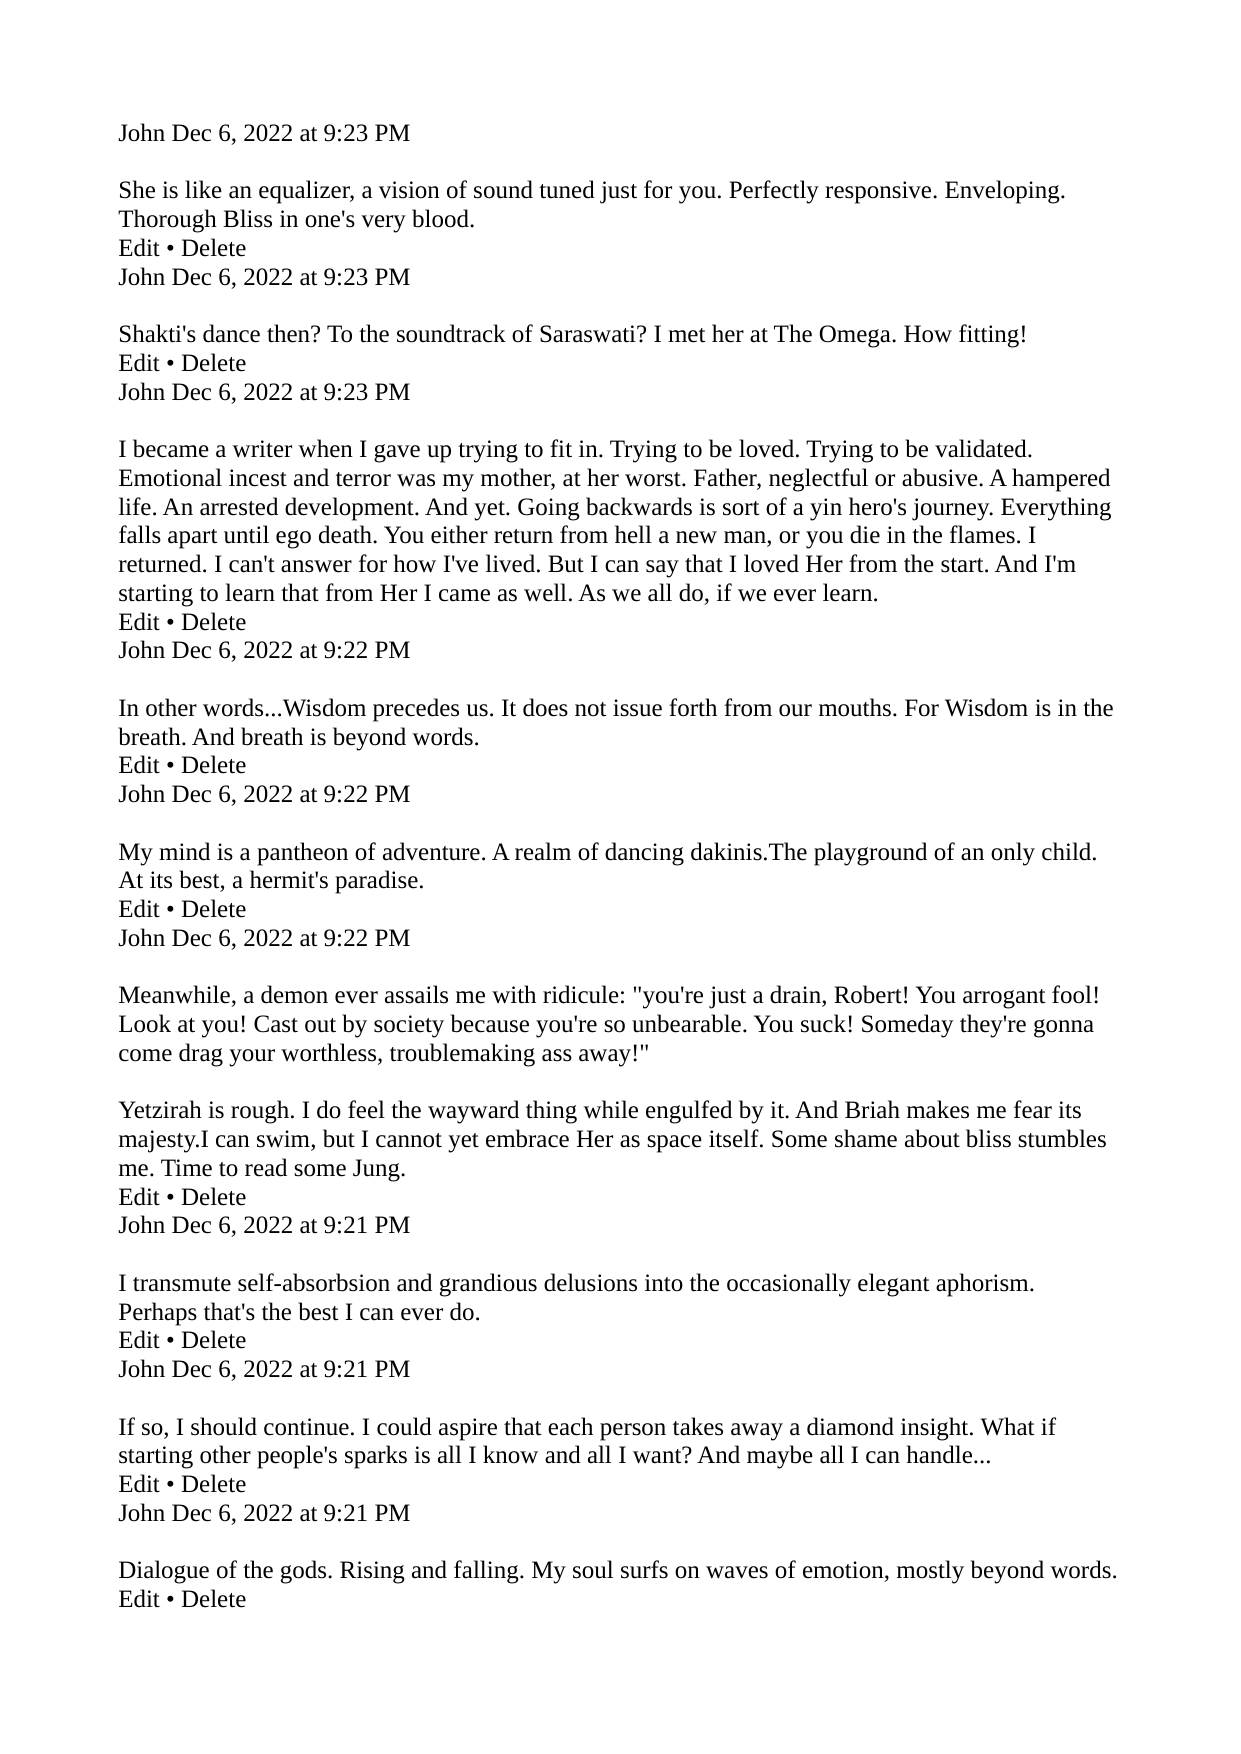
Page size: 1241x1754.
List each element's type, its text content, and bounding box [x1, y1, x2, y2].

text My mind is a pantheon of adventure. A realm of dancing dakinis.The playground of an only child. At its best, a hermit's paradise. [118, 837, 1122, 894]
text She is like an equalizer, a vision of sound tuned just for you. Perfectly responsive. Enveloping. Thorough Bliss in one's very blood. [118, 176, 1122, 233]
text Edit • Delete [118, 1182, 1122, 1211]
text Edit • Delete [118, 607, 1122, 636]
text Edit • Delete [118, 894, 1122, 923]
text Perhaps that's the best I can ever do. [118, 1297, 1122, 1326]
text Edit • Delete [118, 1469, 1122, 1498]
text John Dec 6, 2022 at 9:21 PM [118, 1211, 1122, 1239]
text Edit • Delete [118, 348, 1122, 377]
text Edit • Delete [118, 233, 1122, 262]
text John Dec 6, 2022 at 9:22 PM [118, 636, 1122, 664]
text Yetzirah is rough. I do feel the wayward thing while engulfed by it. And Briah makes me fear its majesty.I can swim, but I cannot yet embrace Her as space itself. Some shame about bliss stumbles me. Time to read some Jung. [118, 1096, 1122, 1182]
text I became a writer when I gave up trying to fit in. Trying to be loved. Trying to be validated. Emotional incest and terror was my mother, at her worst. Father, neglectful or abusive. A hampered life. An arrested development. And yet. Going backwards is sort of a yin hero's journey. Everything falls apart until ego death. You either return from hell a new man, or you die in the flames. I returned. I can't answer for how I've lived. But I can say that I loved Her from the start. And I'm starting to learn that from Her I came as well. As we all do, if we ever learn. [118, 434, 1122, 607]
text Edit • Delete [118, 1584, 1122, 1613]
text John Dec 6, 2022 at 9:23 PM [118, 118, 1122, 147]
text If so, I should continue. I could aspire that each person takes away a diamond insight. What if starting other people's sparks is all I know and all I want? And maybe all I can handle... [118, 1412, 1122, 1469]
text Edit • Delete [118, 1326, 1122, 1354]
text John Dec 6, 2022 at 9:21 PM [118, 1498, 1122, 1527]
text Shakti's dance then? To the soundtrack of Saraswati? I met her at The Omega. How fitting! [118, 319, 1122, 348]
text John Dec 6, 2022 at 9:23 PM [118, 262, 1122, 291]
text Edit • Delete [118, 751, 1122, 779]
text I transmute self-absorbsion and grandious delusions into the occasionally elegant aphorism. [118, 1268, 1122, 1297]
text John Dec 6, 2022 at 9:22 PM [118, 923, 1122, 952]
text Dialogue of the gods. Rising and falling. My soul surfs on waves of emotion, mostly beyond words. [118, 1556, 1122, 1584]
text Meanwhile, a demon ever assails me with ridicule: "you're just a drain, Robert! You arrogant fool! Look at you! Cast out by society because you're so unbearable. You suck! Someday they're gonna come drag your worthless, troublemaking ass away!" [118, 981, 1122, 1067]
text In other words...Wisdom precedes us. It does not issue forth from our mouths. For Wisdom is in the breath. And breath is beyond words. [118, 693, 1122, 751]
text John Dec 6, 2022 at 9:21 PM [118, 1354, 1122, 1383]
text John Dec 6, 2022 at 9:23 PM [118, 377, 1122, 406]
text John Dec 6, 2022 at 9:22 PM [118, 779, 1122, 808]
